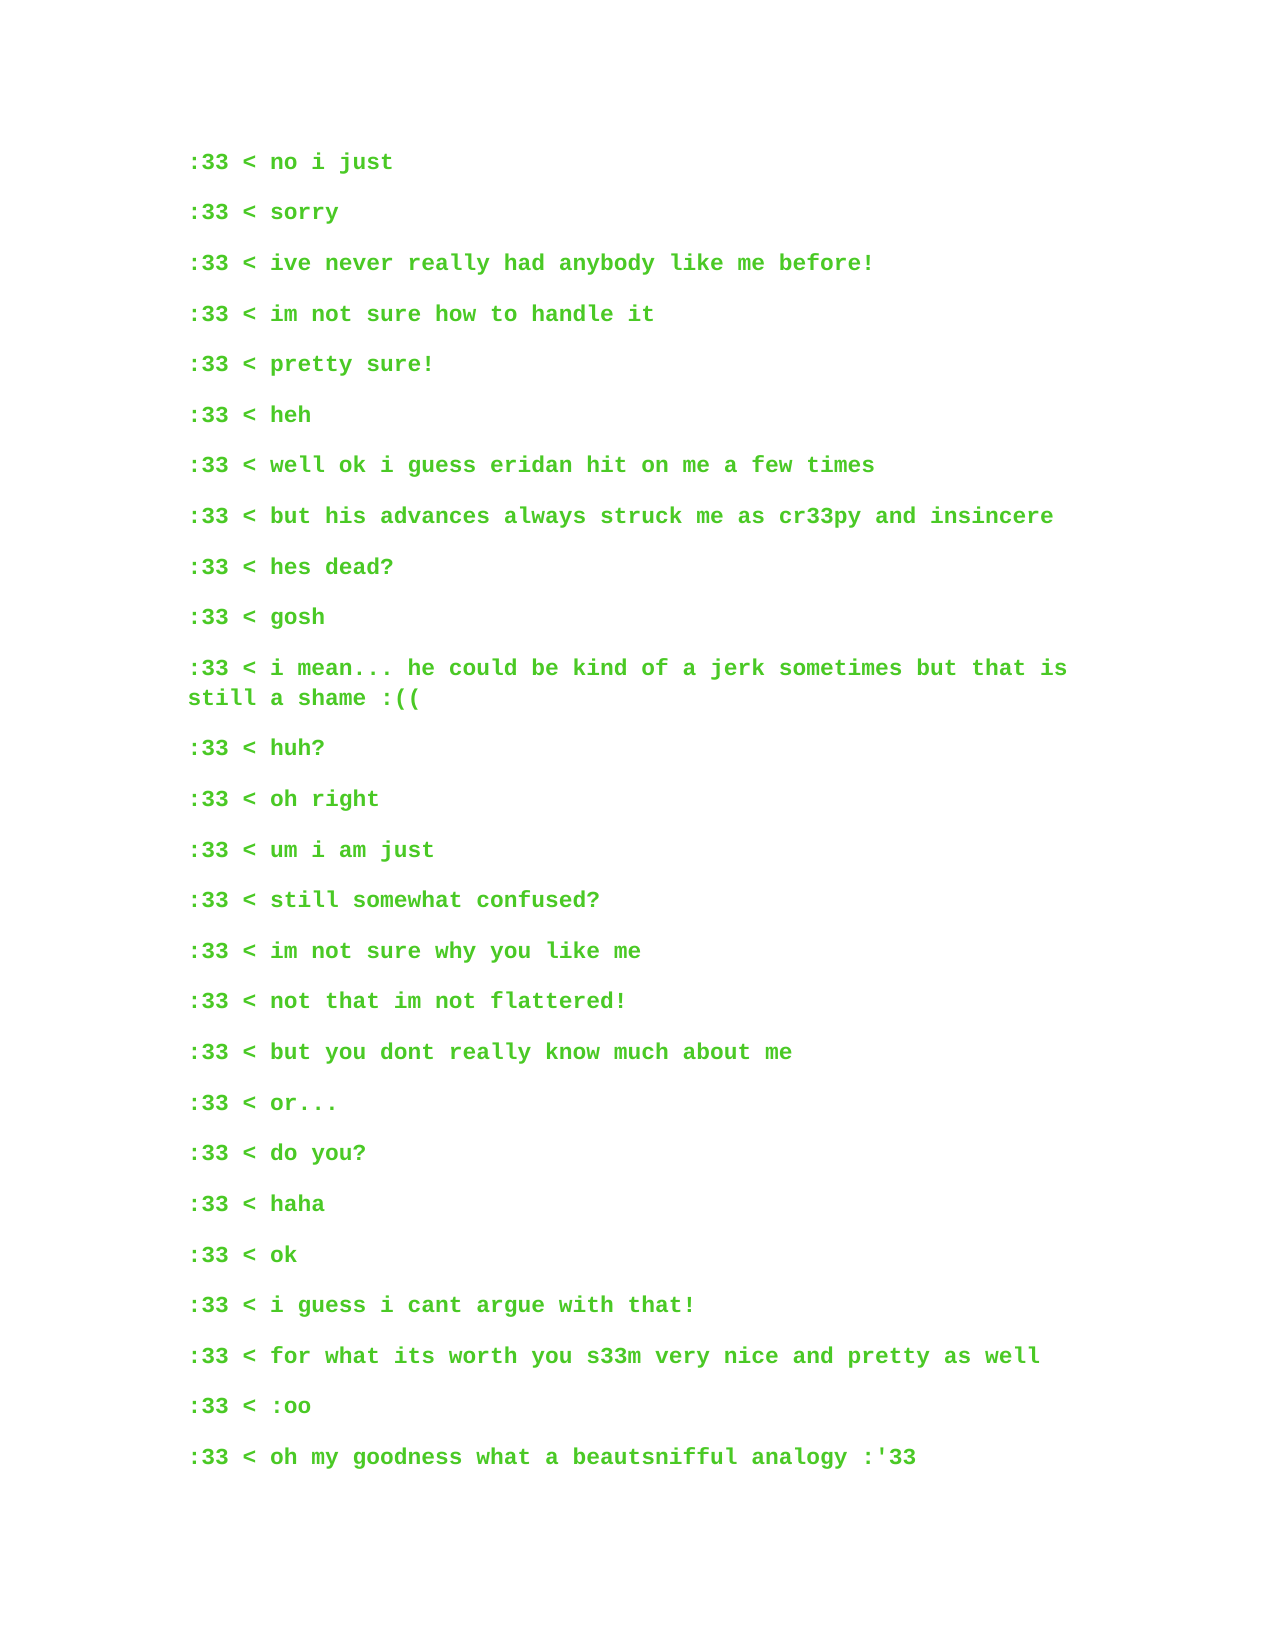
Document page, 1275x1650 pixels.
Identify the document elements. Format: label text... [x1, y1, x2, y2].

text :33 < huh? [187, 737, 1087, 763]
text :33 < but you dont really know much about me [187, 1040, 1087, 1066]
text :33 < do you? [187, 1142, 1087, 1168]
text :33 < i guess i cant argue with that! [187, 1293, 1087, 1319]
text :33 < heh [187, 403, 1087, 429]
text :33 < i mean... he could be kind of a jerk sometimes but that is still a shame :(( [187, 656, 1087, 712]
text :33 < or... [187, 1091, 1087, 1117]
text :33 < still somewhat confused? [187, 888, 1087, 914]
text :33 < im not sure how to handle it [187, 302, 1087, 328]
text :33 < not that im not flattered! [187, 990, 1087, 1016]
text :33 < but his advances always struck me as cr33py and insincere [187, 504, 1087, 530]
text :33 < haha [187, 1192, 1087, 1218]
text :33 < oh my goodness what a beautsnifful analogy :'33 [187, 1445, 1087, 1471]
text :33 < for what its worth you s33m very nice and pretty as well [187, 1344, 1087, 1370]
text :33 < pretty sure! [187, 352, 1087, 378]
text :33 < oh right [187, 787, 1087, 813]
text :33 < no i just [187, 150, 1087, 176]
text :33 < im not sure why you like me [187, 939, 1087, 965]
text :33 < hes dead? [187, 555, 1087, 581]
text :33 < sorry [187, 201, 1087, 227]
text :33 < ive never really had anybody like me before! [187, 251, 1087, 277]
text :33 < well ok i guess eridan hit on me a few times [187, 454, 1087, 480]
text :33 < :oo [187, 1395, 1087, 1421]
text :33 < ok [187, 1243, 1087, 1269]
text :33 < gosh [187, 606, 1087, 632]
text :33 < um i am just [187, 838, 1087, 864]
